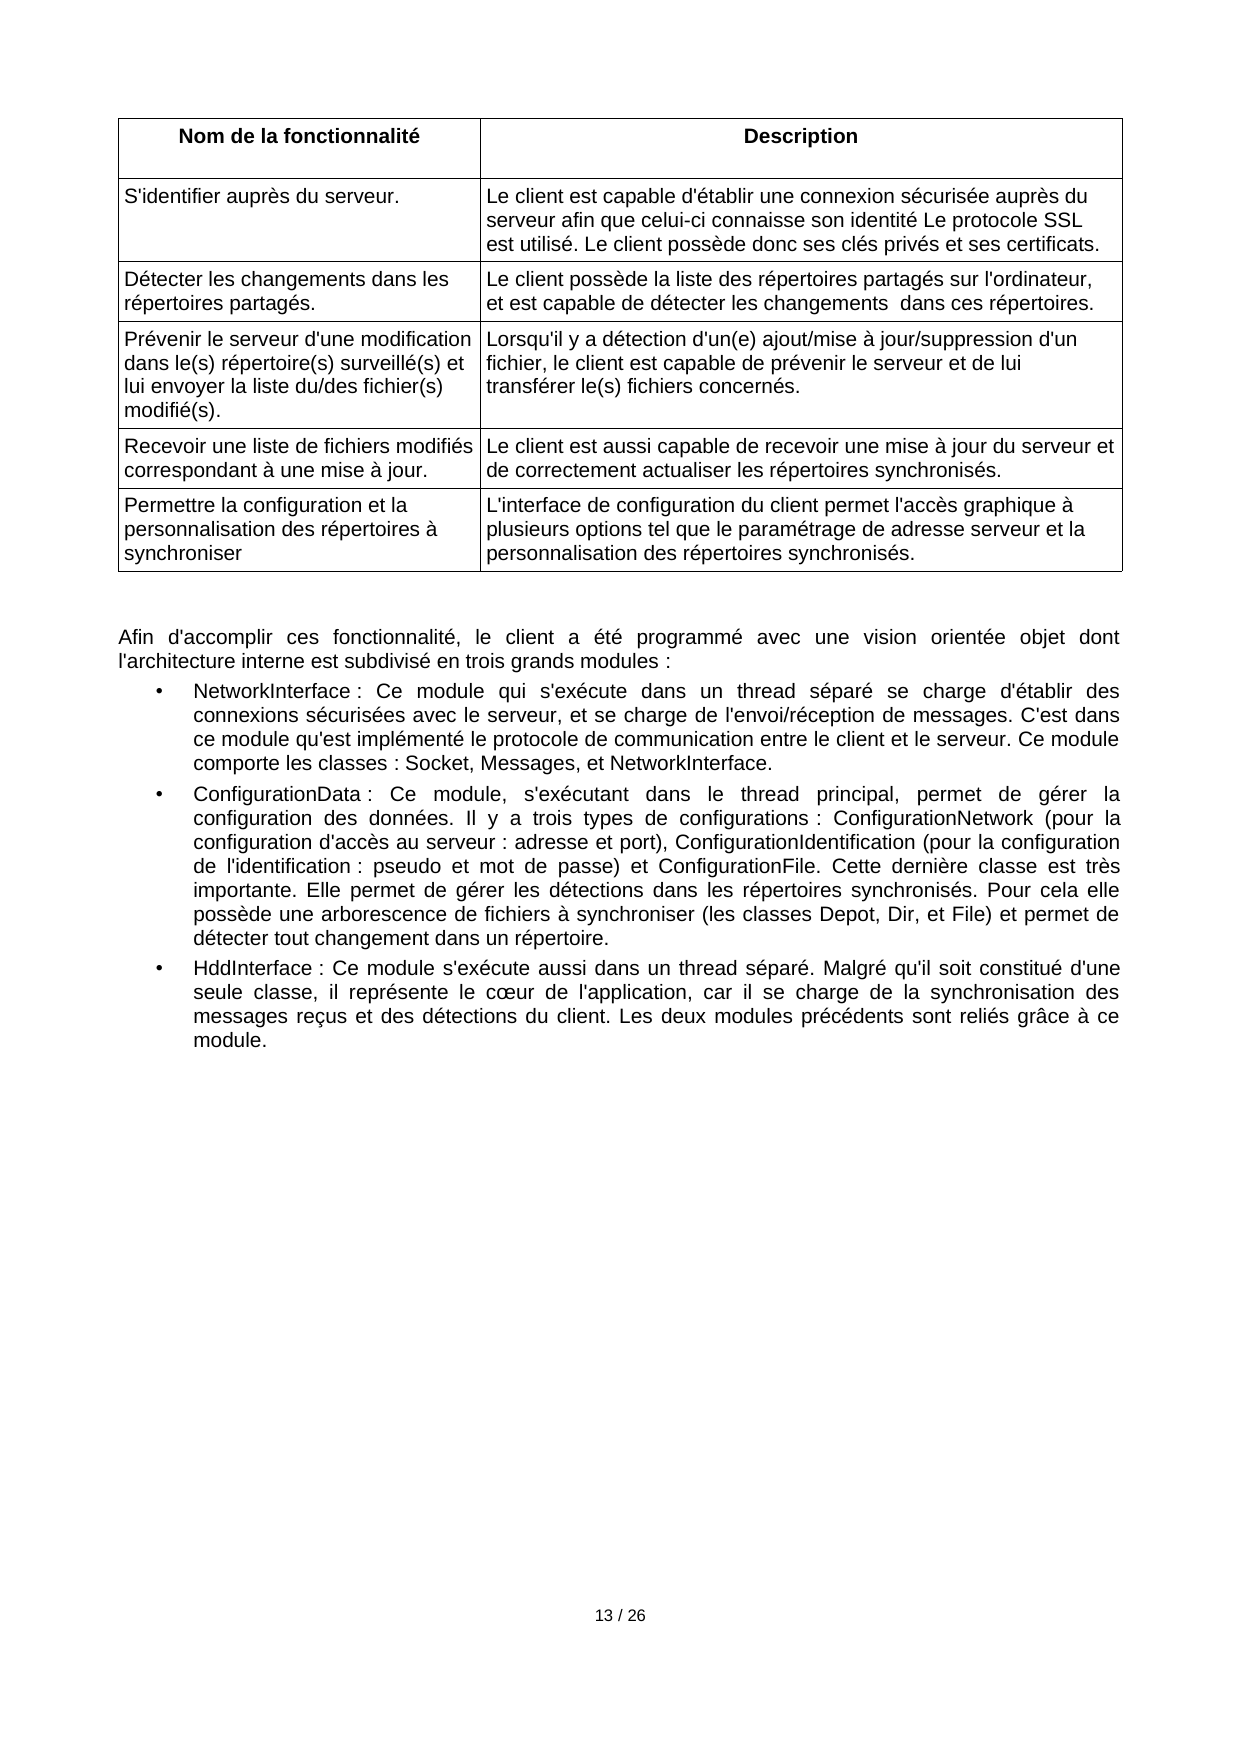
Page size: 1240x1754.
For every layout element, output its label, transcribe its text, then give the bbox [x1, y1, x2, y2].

list ConfigurationData : Ce module, s'exécutant dans le thread principal, permet de gérer la configuration des données. Il y a trois types de configurations : ConfigurationNetwork (pour la configuration d'accès au serveur : adresse et port), ConfigurationIdentification (pour la configuration de l'identification : pseudo et mot de passe) et ConfigurationFile. Cette dernière classe est très importante. Elle permet de gérer les détections dans les répertoires synchronisés. Pour cela elle possède une arborescence de fichiers à synchroniser (les classes Depot, Dir, et File) et permet de détecter tout changement dans un répertoire. [156, 781, 1121, 949]
table_header Description [481, 119, 1122, 178]
table_cell L'interface de configuration du client permet l'accès graphique à plusieurs options tel que le paramétrage de adresse serveur et la personnalisation des répertoires synchronisés. [481, 489, 1122, 571]
table_cell Recevoir une liste de fichiers modifiés correspondant à une mise à jour. [119, 429, 480, 487]
table_cell S'identifier auprès du serveur. [119, 179, 480, 261]
table_header Nom de la fonctionnalité [119, 119, 480, 178]
table_cell Le client est capable d'établir une connexion sécurisée auprès du serveur afin que celui-ci connaisse son identité Le protocole SSL est utilisé. Le client possède donc ses clés privés et ses certificats. [481, 179, 1122, 261]
table_cell Lorsqu'il y a détection d'un(e) ajout/mise à jour/suppression d'un fichier, le client est capable de prévenir le serveur et de lui transférer le(s) fichiers concernés. [481, 322, 1122, 428]
text Afin d'accomplir ces fonctionnalité, le client a été programmé avec une vision orientée objet dont l'architecture interne est subdivisé en trois grands modules : [118, 625, 1121, 673]
list NetworkInterface : Ce module qui s'exécute dans un thread séparé se charge d'établir des connexions sécurisées avec le serveur, et se charge de l'envoi/réception de messages. C'est dans ce module qu'est implémenté le protocole de communication entre le client et le serveur. Ce module comporte les classes : Socket, Messages, et NetworkInterface. [156, 679, 1121, 775]
table_cell Permettre la configuration et la personnalisation des répertoires à synchroniser [119, 489, 480, 571]
table_cell Prévenir le serveur d'une modification dans le(s) répertoire(s) surveillé(s) et lui envoyer la liste du/des fichier(s) modifié(s). [119, 322, 480, 428]
table_cell Le client est aussi capable de recevoir une mise à jour du serveur et de correctement actualiser les répertoires synchronisés. [481, 429, 1122, 487]
table_cell Le client possède la liste des répertoires partagés sur l'ordinateur, et est capable de détecter les changements dans ces répertoires. [481, 262, 1122, 321]
table_cell Détecter les changements dans les répertoires partagés. [119, 262, 480, 321]
list HddInterface : Ce module s'exécute aussi dans un thread séparé. Malgré qu'il soit constitué d'une seule classe, il représente le cœur de l'application, car il se charge de la synchronisation des messages reçus et des détections du client. Les deux modules précédents sont reliés grâce à ce module. [156, 956, 1121, 1051]
